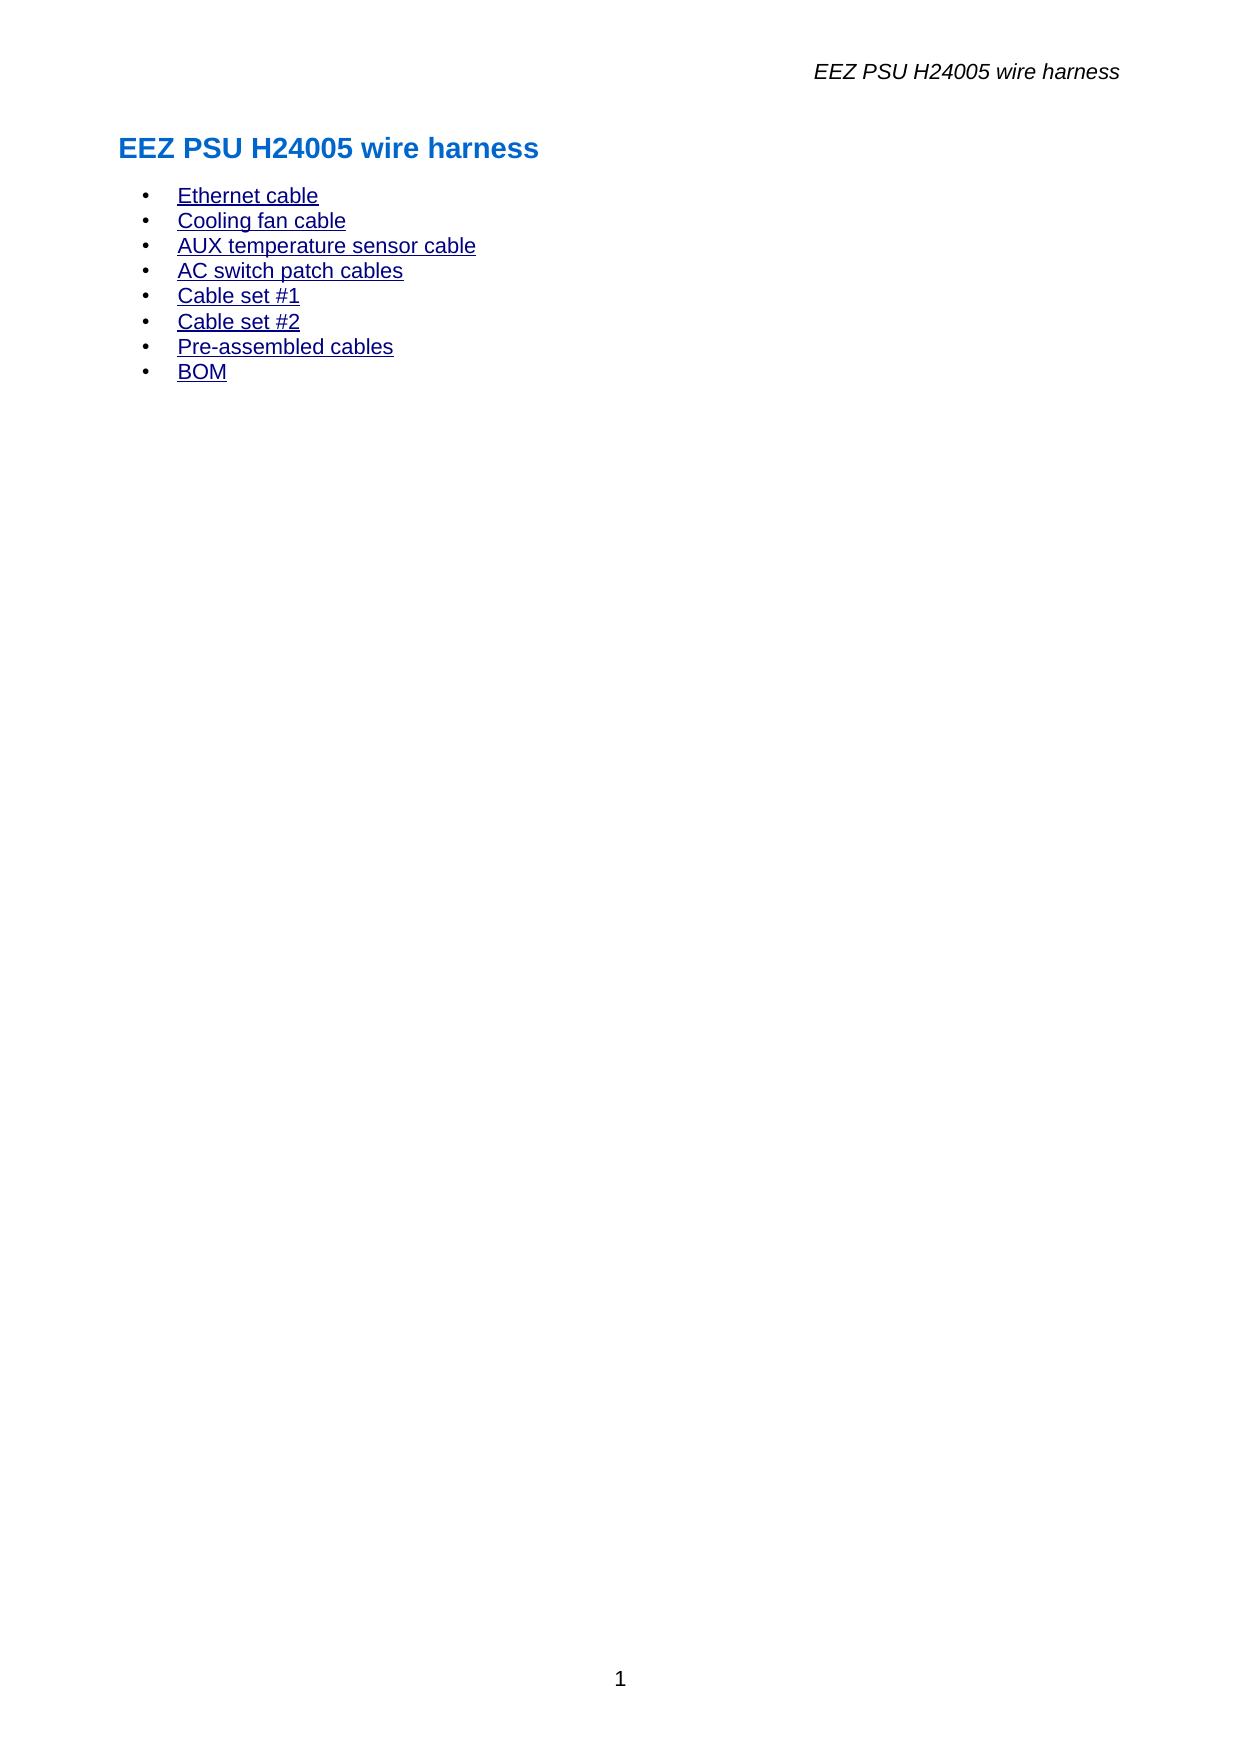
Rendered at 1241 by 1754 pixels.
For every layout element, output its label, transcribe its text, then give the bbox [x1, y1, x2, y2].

subtitle EEZ PSU H24005 wire harness [118, 131, 1122, 165]
list Pre-assembled cables [142, 334, 1110, 359]
list BOM [142, 359, 1110, 384]
list AC switch patch cables [142, 258, 1110, 283]
list Cable set #1 [142, 283, 1110, 308]
list Cable set #2 [142, 308, 1110, 334]
list AUX temperature sensor cable [142, 233, 1110, 258]
list Ethernet cable [142, 182, 1110, 208]
list Cooling fan cable [142, 208, 1110, 233]
